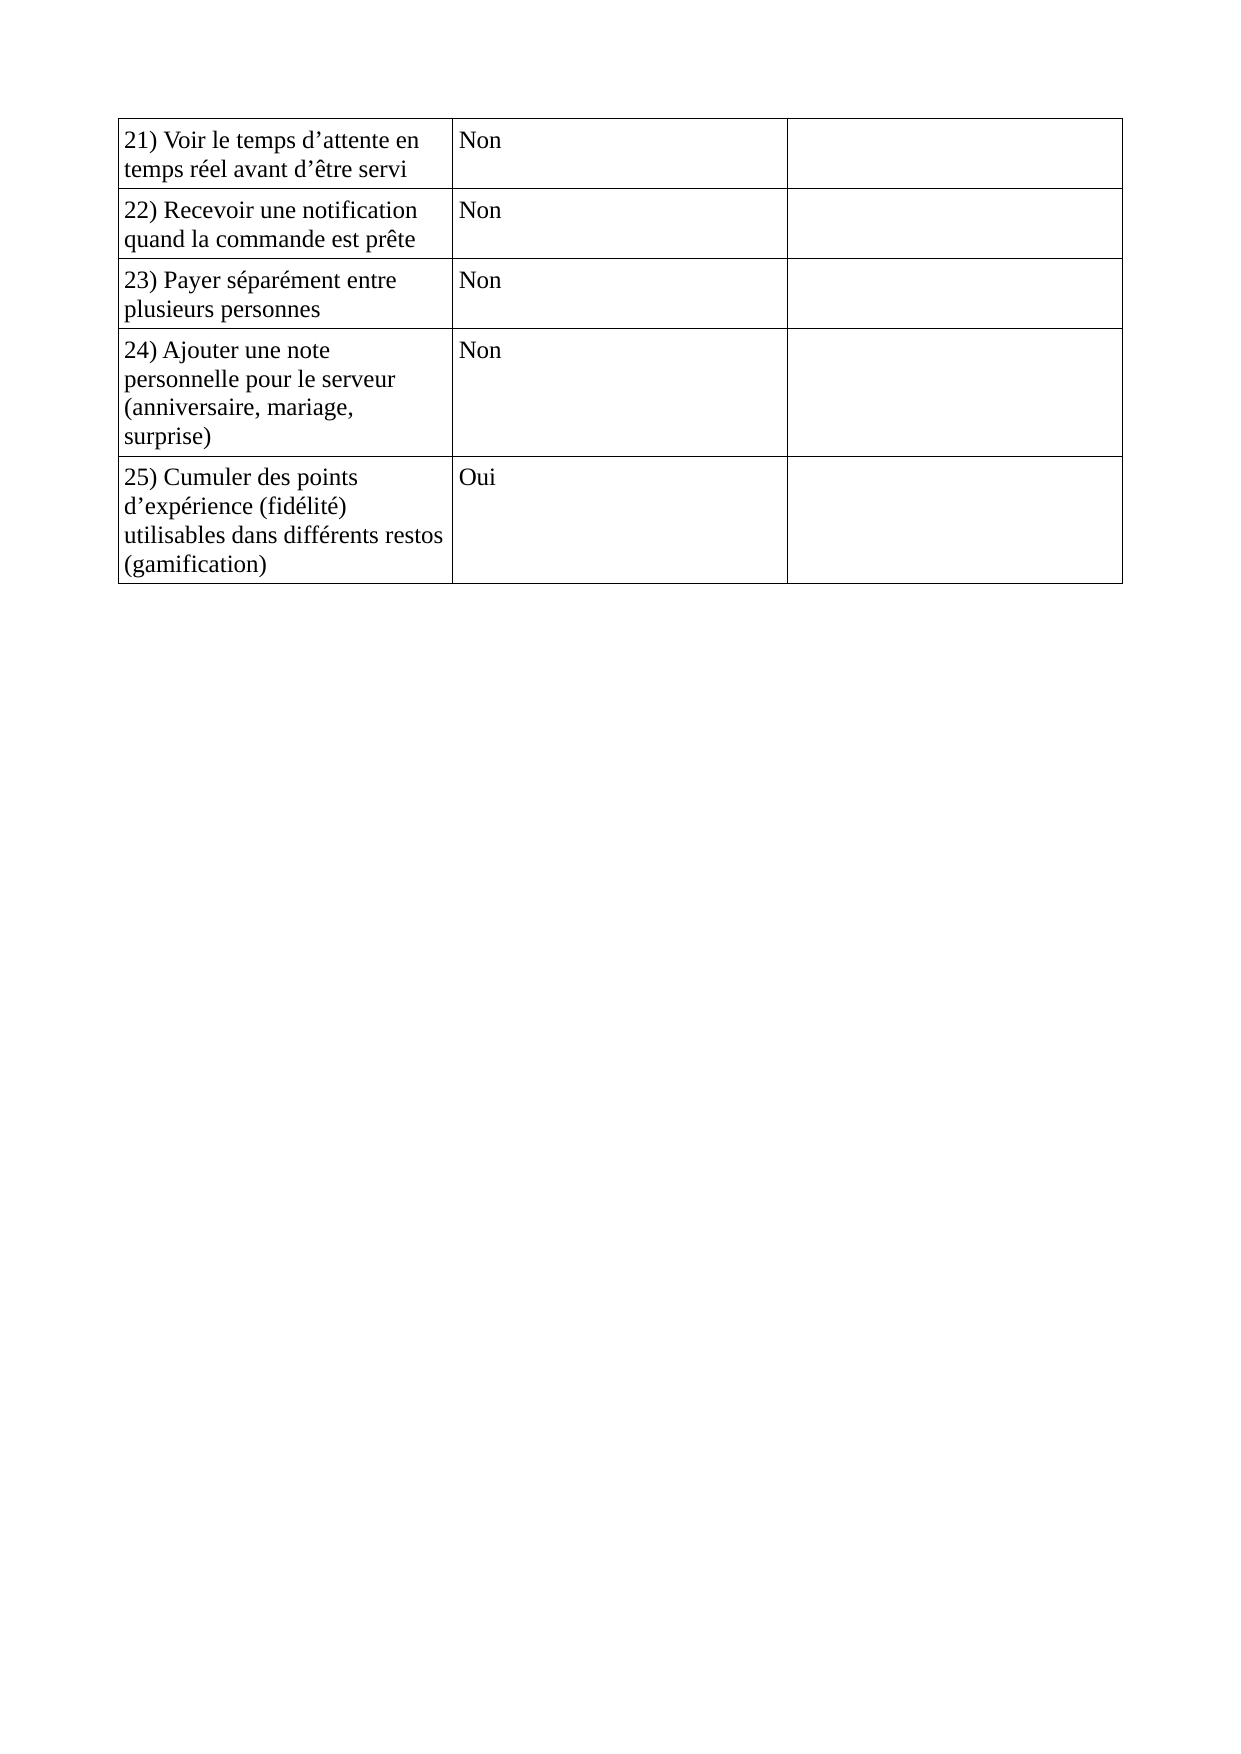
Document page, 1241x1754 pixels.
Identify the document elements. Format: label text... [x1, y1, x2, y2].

table_cell [788, 259, 1122, 328]
table_cell 21) Voir le temps d’attente en temps réel avant d’être servi [119, 119, 452, 188]
table_cell 23) Payer séparément entre plusieurs personnes [119, 259, 452, 328]
table_cell Non [453, 189, 787, 258]
table_cell Non [453, 259, 787, 328]
table_cell Non [453, 329, 787, 456]
table_cell 22) Recevoir une notification quand la commande est prête [119, 189, 452, 258]
table_cell [788, 189, 1122, 258]
table_cell [788, 457, 1122, 583]
table_cell 24) Ajouter une note personnelle pour le serveur (anniversaire, mariage, surprise) [119, 329, 452, 456]
table_cell Oui [453, 457, 787, 583]
table_cell 25) Cumuler des points d’expérience (fidélité) utilisables dans différents restos (gamification) [119, 457, 452, 583]
table_cell [788, 119, 1122, 188]
table_cell [788, 329, 1122, 456]
table_cell Non [453, 119, 787, 188]
